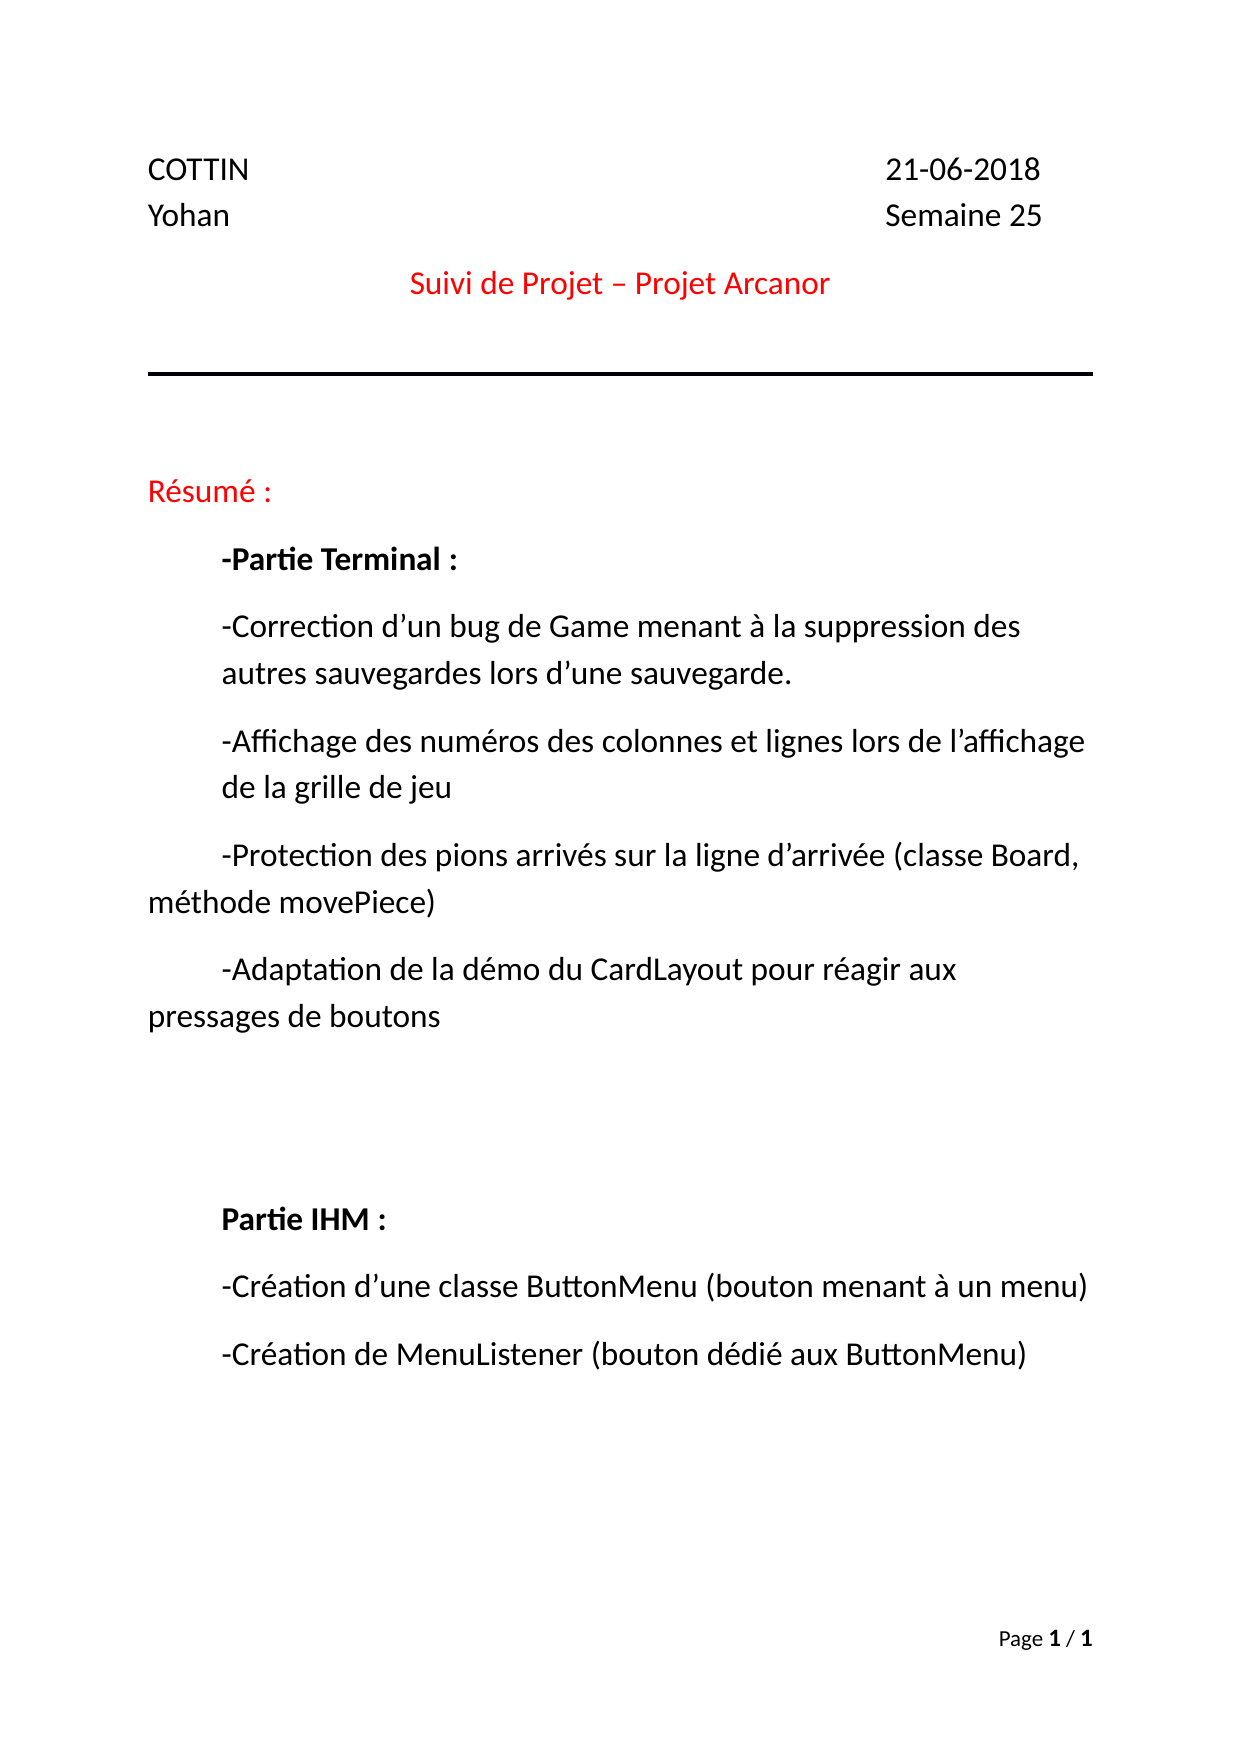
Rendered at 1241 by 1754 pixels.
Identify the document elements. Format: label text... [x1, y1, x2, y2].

text -Adaptation de la démo du CardLayout pour réagir aux pressages de boutons [148, 948, 1093, 1036]
text -Création d’une classe ButtonMenu (bouton menant à un menu) [148, 1266, 1093, 1306]
text -Affichage des numéros des colonnes et lignes lors de l’affichage de la grille de jeu [148, 719, 1093, 807]
text -Partie Terminal : [148, 538, 1093, 578]
text COTTIN 21-06-2018 Yohan Semaine 25 [148, 148, 1093, 235]
text Suivi de Projet – Projet Arcanor [148, 262, 1093, 303]
text -Création de MenuListener (bouton dédié aux ButtonMenu) [148, 1333, 1093, 1374]
text Résumé : [148, 470, 1093, 511]
text Partie IHM : [148, 1198, 1093, 1239]
text -Protection des pions arrivés sur la ligne d’arrivée (classe Board, méthode movePiece) [148, 834, 1093, 921]
text -Correction d’un bug de Game menant à la suppression des autres sauvegardes lors d’une sauvegarde. [148, 605, 1093, 693]
